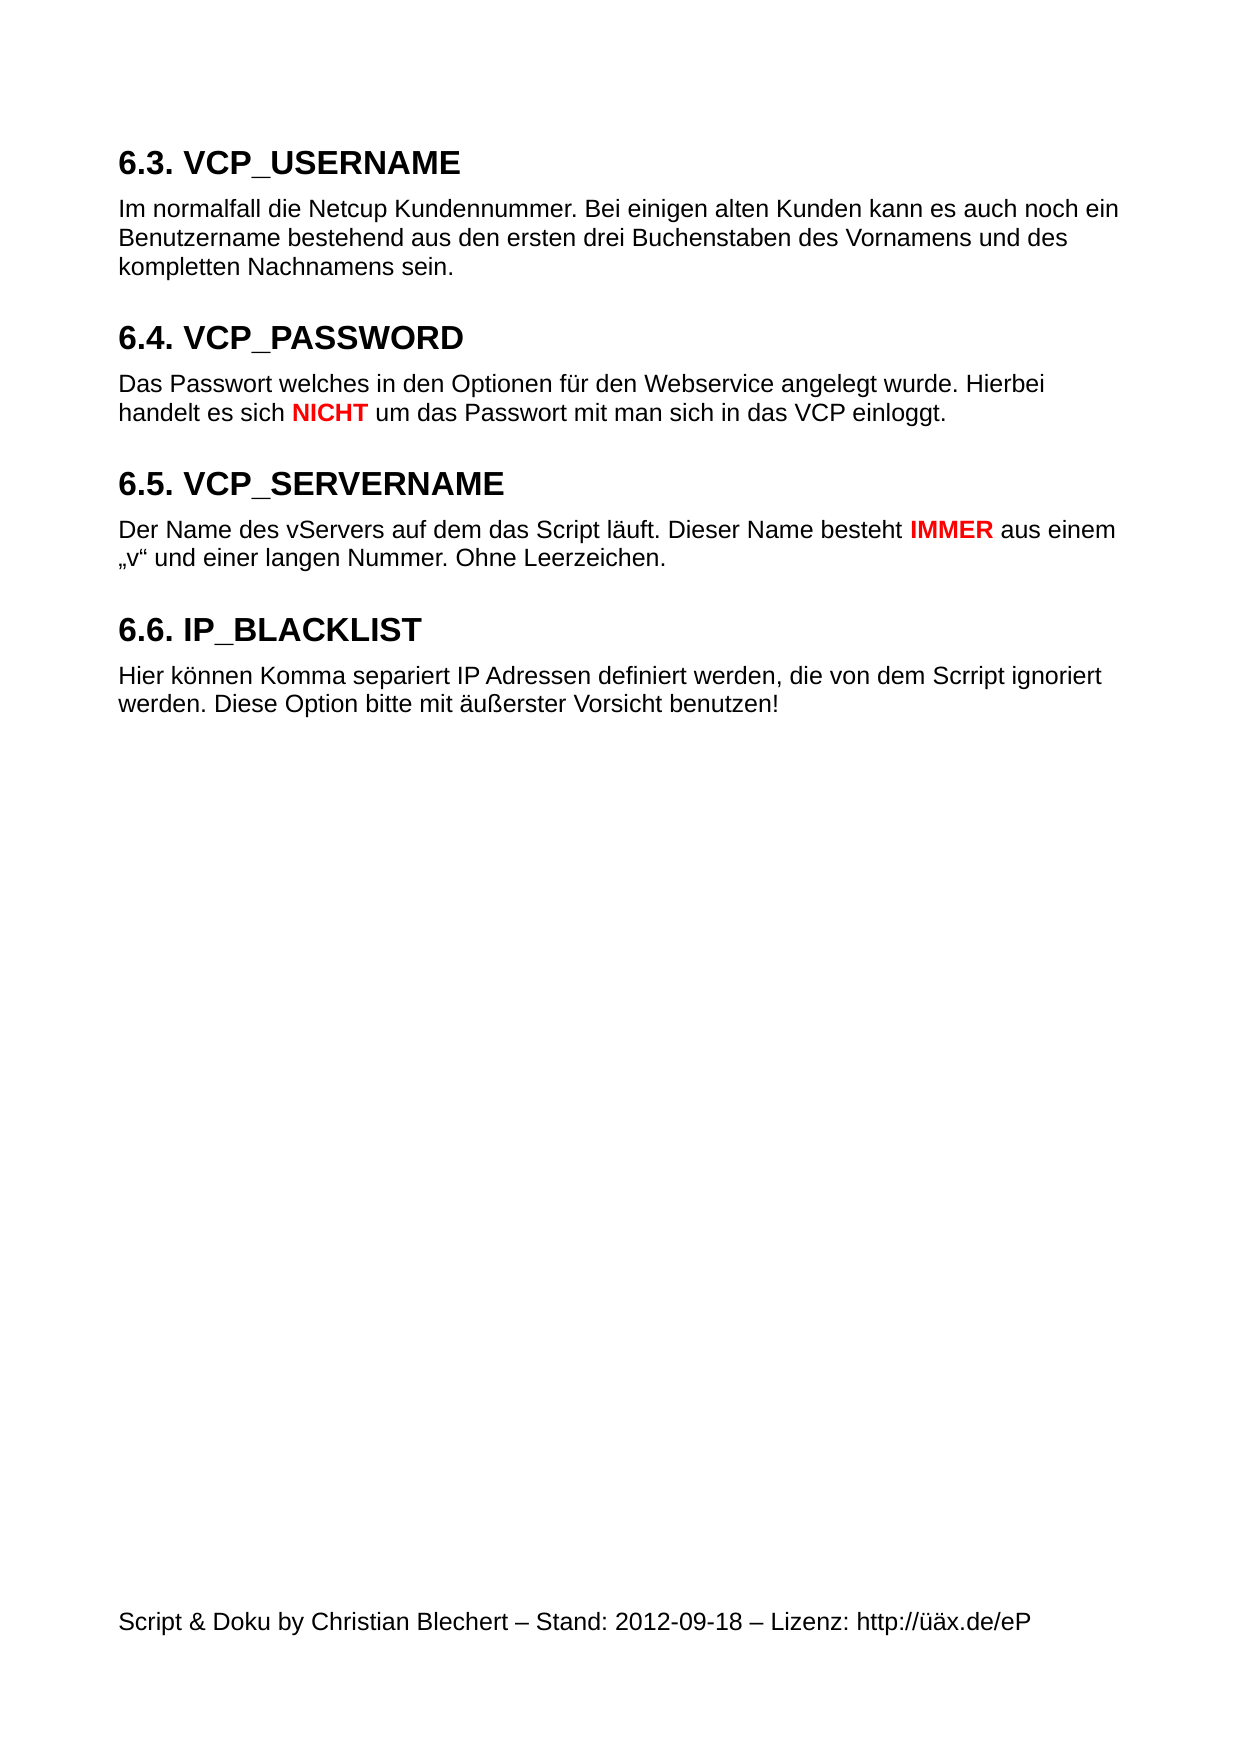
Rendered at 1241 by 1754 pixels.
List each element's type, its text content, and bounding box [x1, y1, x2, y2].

text Das Passwort welches in den Optionen für den Webservice angelegt wurde. Hierbei handelt es sich NICHT um das Passwort mit man sich in das VCP einloggt. [118, 369, 1122, 426]
text Hier können Komma separiert IP Adressen definiert werden, die von dem Scrript ignoriert werden. Diese Option bitte mit äußerster Vorsicht benutzen! [118, 661, 1122, 718]
text Der Name des vServers auf dem das Script läuft. Dieser Name besteht IMMER aus einem „v“ und einer langen Nummer. Ohne Leerzeichen. [118, 515, 1122, 572]
text Im normalfall die Netcup Kundennummer. Bei einigen alten Kunden kann es auch noch ein Benutzername bestehend aus den ersten drei Buchenstaben des Vornamens und des kompletten Nachnamens sein. [118, 194, 1122, 280]
subtitle VCP_PASSWORD [118, 318, 1122, 356]
subtitle IP_BLACKLIST [118, 610, 1122, 648]
subtitle VCP_USERNAME [118, 143, 1122, 182]
subtitle VCP_SERVERNAME [118, 464, 1122, 502]
